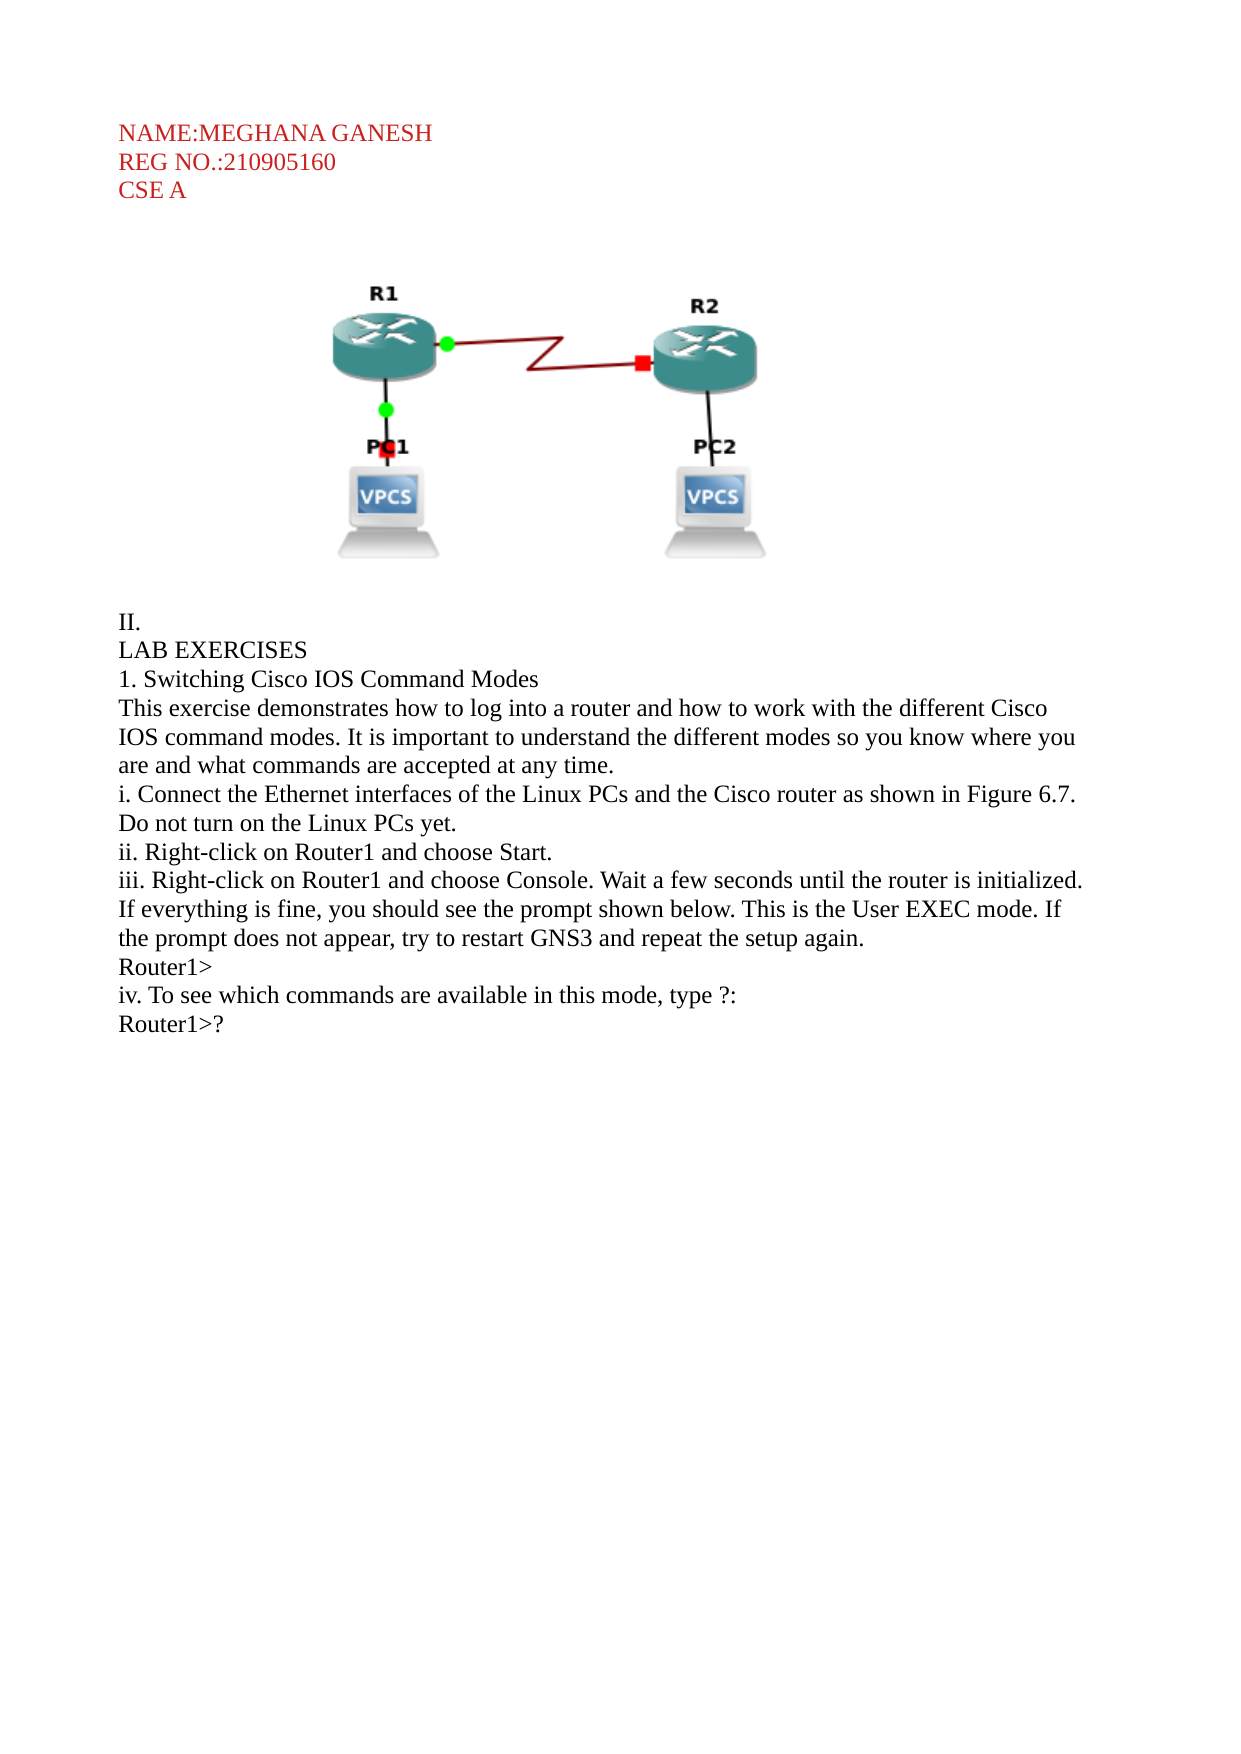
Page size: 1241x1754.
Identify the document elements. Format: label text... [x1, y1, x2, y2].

text IOS command modes. It is important to understand the different modes so you know where you [118, 722, 1122, 751]
text the prompt does not appear, try to restart GNS3 and repeat the setup again. [118, 923, 1122, 952]
text i. Connect the Ethernet interfaces of the Linux PCs and the Cisco router as shown in Figure 6.7. [118, 779, 1122, 808]
text Router1>? [118, 1009, 1122, 1038]
text Do not turn on the Linux PCs yet. [118, 808, 1122, 837]
text This exercise demonstrates how to log into a router and how to work with the different Cisco [118, 693, 1122, 722]
text are and what commands are accepted at any time. [118, 751, 1122, 779]
text NAME:MEGHANA GANESH [118, 118, 1122, 147]
text 1. Switching Cisco IOS Command Modes [118, 664, 1122, 693]
text If everything is fine, you should see the prompt shown below. This is the User EXEC mode. If [118, 894, 1122, 923]
picture [302, 243, 798, 590]
text LAB EXERCISES [118, 636, 1122, 664]
text iv. To see which commands are available in this mode, type ?: [118, 981, 1122, 1009]
text Router1> [118, 952, 1122, 981]
text ii. Right-click on Router1 and choose Start. [118, 837, 1122, 866]
text REG NO.:210905160 [118, 147, 1122, 176]
text iii. Right-click on Router1 and choose Console. Wait a few seconds until the router is initialized. [118, 866, 1122, 894]
text II. [118, 607, 1122, 636]
text CSE A [118, 176, 1122, 204]
